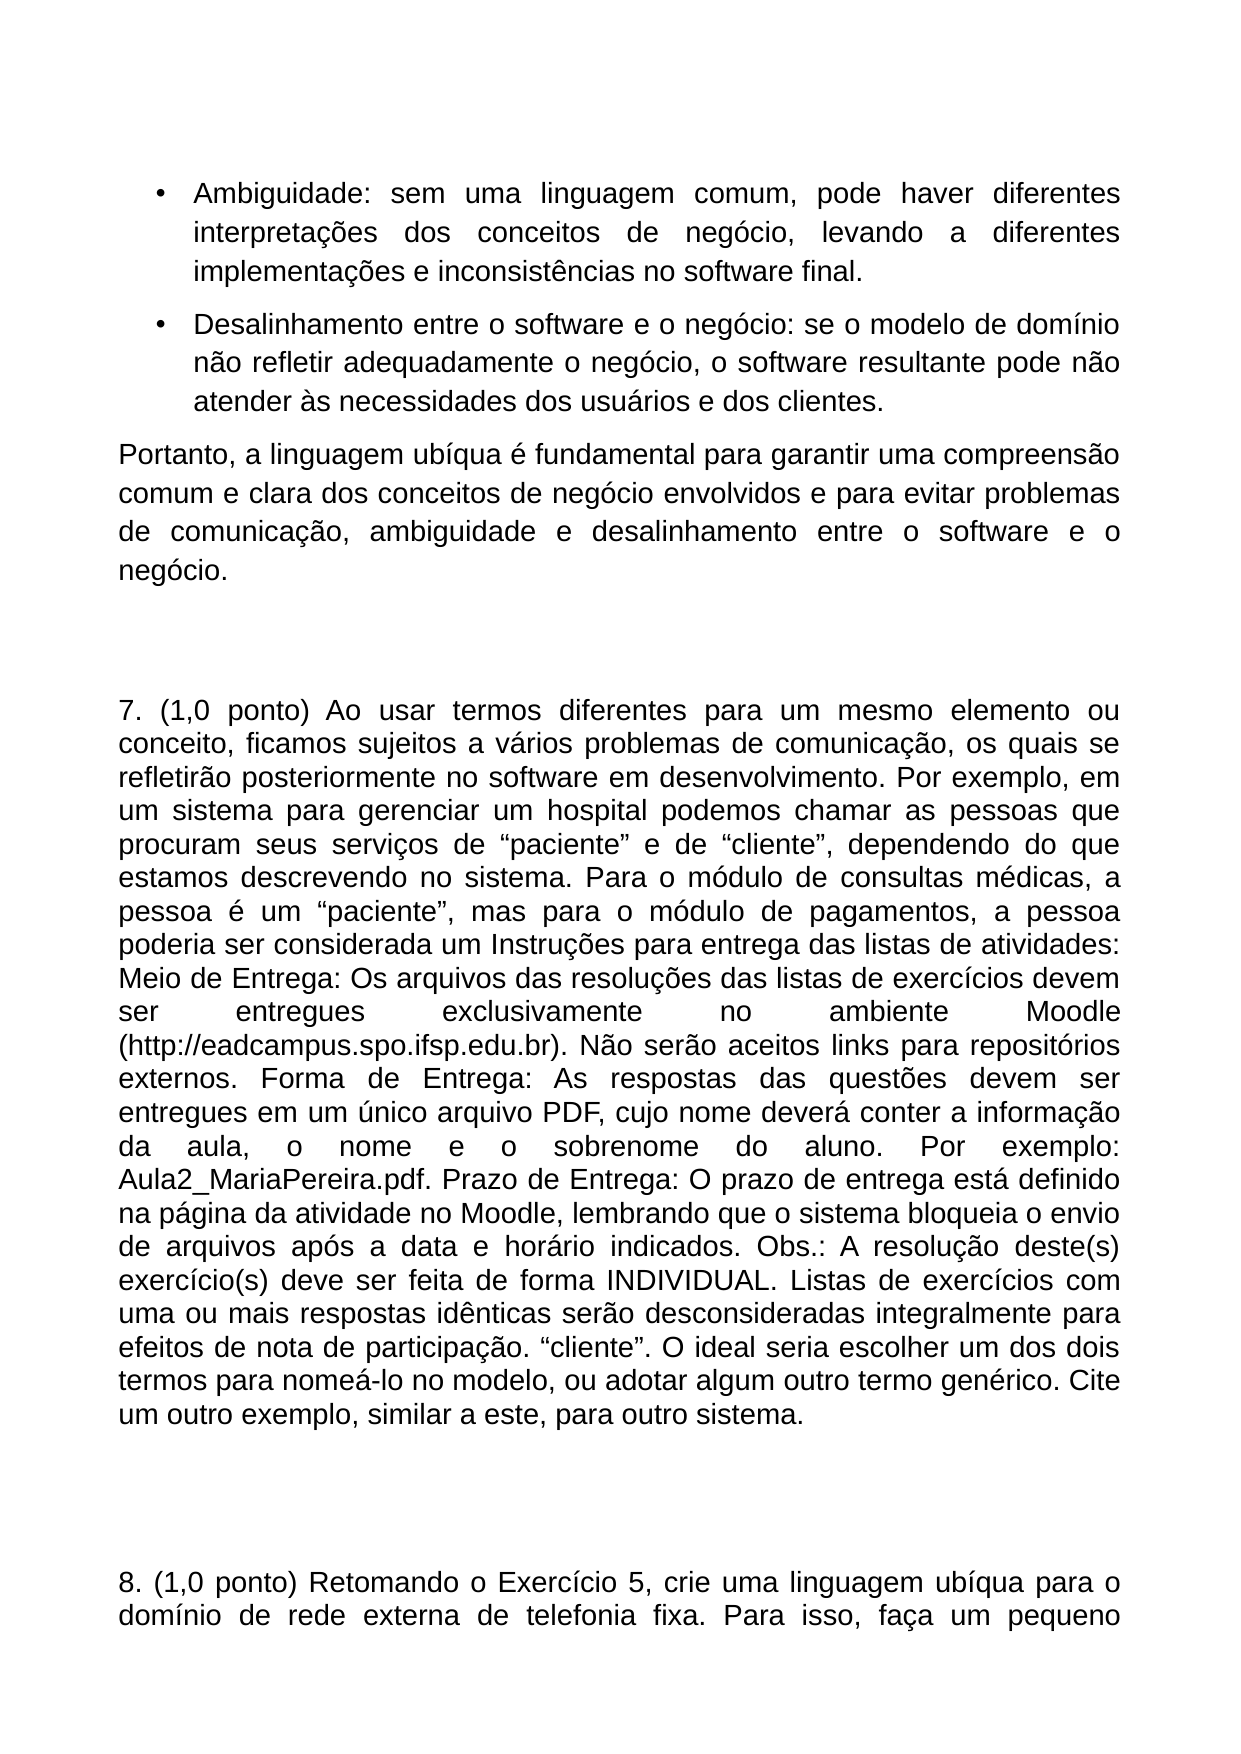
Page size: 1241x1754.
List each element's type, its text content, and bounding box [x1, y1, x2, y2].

text 7. (1,0 ponto) Ao usar termos diferentes para um mesmo elemento ou conceito, ficamos sujeitos a vários problemas de comunicação, os quais se refletirão posteriormente no software em desenvolvimento. Por exemplo, em um sistema para gerenciar um hospital podemos chamar as pessoas que procuram seus serviços de “paciente” e de “cliente”, dependendo do que estamos descrevendo no sistema. Para o módulo de consultas médicas, a pessoa é um “paciente”, mas para o módulo de pagamentos, a pessoa poderia ser considerada um Instruções para entrega das listas de atividades: Meio de Entrega: Os arquivos das resoluções das listas de exercícios devem ser entregues exclusivamente no ambiente Moodle (http://eadcampus.spo.ifsp.edu.br). Não serão aceitos links para repositórios externos. Forma de Entrega: As respostas das questões devem ser entregues em um único arquivo PDF, cujo nome deverá conter a informação da aula, o nome e o sobrenome do aluno. Por exemplo: Aula2_MariaPereira.pdf. Prazo de Entrega: O prazo de entrega está definido na página da atividade no Moodle, lembrando que o sistema bloqueia o envio de arquivos após a data e horário indicados. Obs.: A resolução deste(s) exercício(s) deve ser feita de forma INDIVIDUAL. Listas de exercícios com uma ou mais respostas idênticas serão desconsideradas integralmente para efeitos de nota de participação. “cliente”. O ideal seria escolher um dos dois termos para nomeá-lo no modelo, ou adotar algum outro termo genérico. Cite um outro exemplo, similar a este, para outro sistema. [118, 693, 1122, 1431]
text 8. (1,0 ponto) Retomando o Exercício 5, crie uma linguagem ubíqua para o domínio de rede externa de telefonia fixa. Para isso, faça um pequeno [118, 1565, 1122, 1632]
list Desalinhamento entre o software e o negócio: se o modelo de domínio não refletir adequadamente o negócio, o software resultante pode não atender às necessidades dos usuários e dos clientes. [156, 307, 1122, 418]
text Portanto, a linguagem ubíqua é fundamental para garantir uma compreensão comum e clara dos conceitos de negócio envolvidos e para evitar problemas de comunicação, ambiguidade e desalinhamento entre o software e o negócio. [118, 437, 1122, 586]
list Ambiguidade: sem uma linguagem comum, pode haver diferentes interpretações dos conceitos de negócio, levando a diferentes implementações e inconsistências no software final. [156, 176, 1122, 287]
